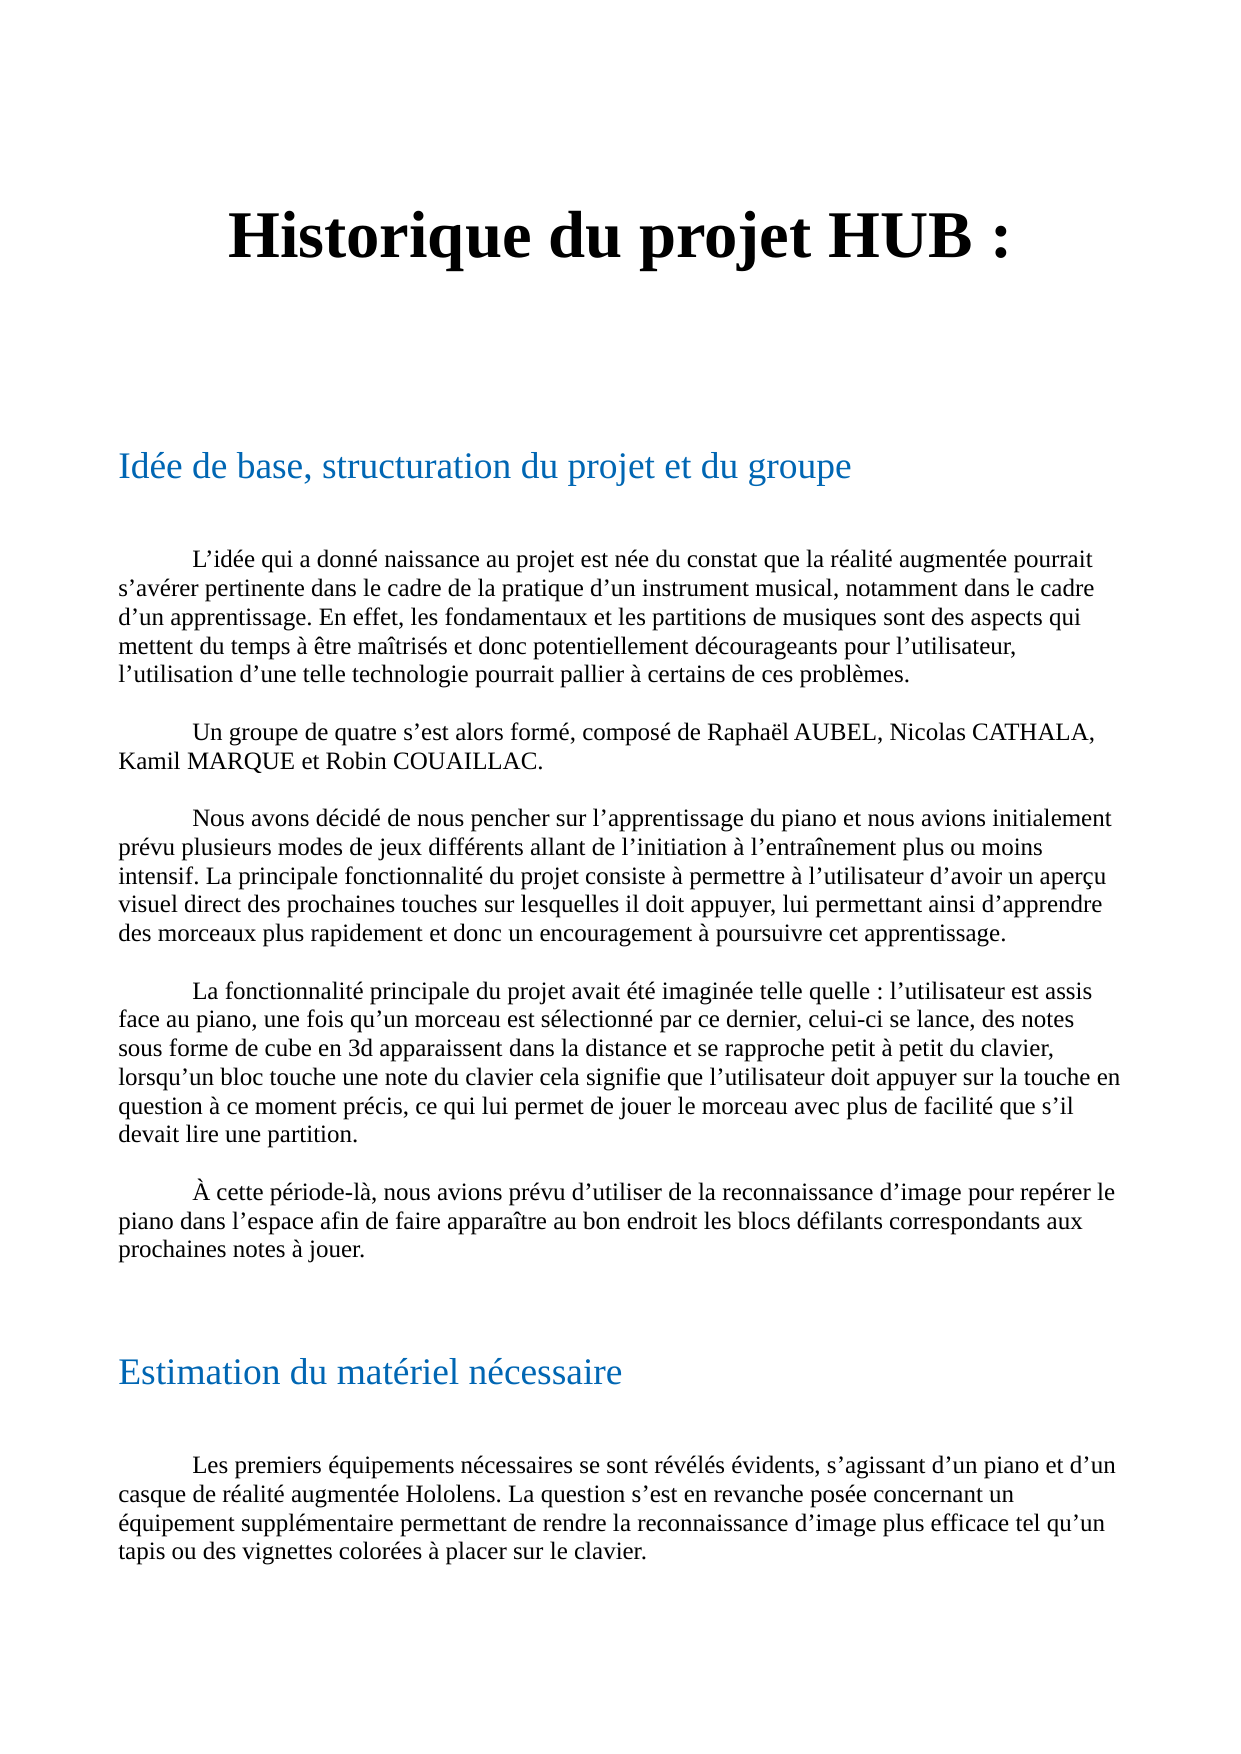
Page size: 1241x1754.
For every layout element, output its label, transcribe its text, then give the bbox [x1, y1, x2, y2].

text Idée de base, structuration du projet et du groupe [118, 444, 1122, 487]
text L’idée qui a donné naissance au projet est née du constat que la réalité augmentée pourrait s’avérer pertinente dans le cadre de la pratique d’un instrument musical, notamment dans le cadre d’un apprentissage. En effet, les fondamentaux et les partitions de musiques sont des aspects qui mettent du temps à être maîtrisés et donc potentiellement décourageants pour l’utilisateur, l’utilisation d’une telle technologie pourrait pallier à certains de ces problèmes. [118, 544, 1122, 688]
text Les premiers équipements nécessaires se sont révélés évidents, s’agissant d’un piano et d’un casque de réalité augmentée Hololens. La question s’est en revanche posée concernant un équipement supplémentaire permettant de rendre la reconnaissance d’image plus efficace tel qu’un tapis ou des vignettes colorées à placer sur le clavier. [118, 1450, 1122, 1565]
text À cette période-là, nous avions prévu d’utiliser de la reconnaissance d’image pour repérer le piano dans l’espace afin de faire apparaître au bon endroit les blocs défilants correspondants aux prochaines notes à jouer. [118, 1177, 1122, 1263]
text Un groupe de quatre s’est alors formé, composé de Raphaël AUBEL, Nicolas CATHALA, Kamil MARQUE et Robin COUAILLAC. [118, 717, 1122, 774]
text Nous avons décidé de nous pencher sur l’apprentissage du piano et nous avions initialement prévu plusieurs modes de jeux différents allant de l’initiation à l’entraînement plus ou moins intensif. La principale fonctionnalité du projet consiste à permettre à l’utilisateur d’avoir un aperçu visuel direct des prochaines touches sur lesquelles il doit appuyer, lui permettant ainsi d’apprendre des morceaux plus rapidement et donc un encouragement à poursuivre cet apprentissage. [118, 803, 1122, 947]
text Estimation du matériel nécessaire [118, 1349, 1122, 1393]
text Historique du projet HUB : [118, 195, 1122, 271]
text La fonctionnalité principale du projet avait été imaginée telle quelle : l’utilisateur est assis face au piano, une fois qu’un morceau est sélectionné par ce dernier, celui-ci se lance, des notes sous forme de cube en 3d apparaissent dans la distance et se rapproche petit à petit du clavier, lorsqu’un bloc touche une note du clavier cela signifie que l’utilisateur doit appuyer sur la touche en question à ce moment précis, ce qui lui permet de jouer le morceau avec plus de facilité que s’il devait lire une partition. [118, 976, 1122, 1148]
